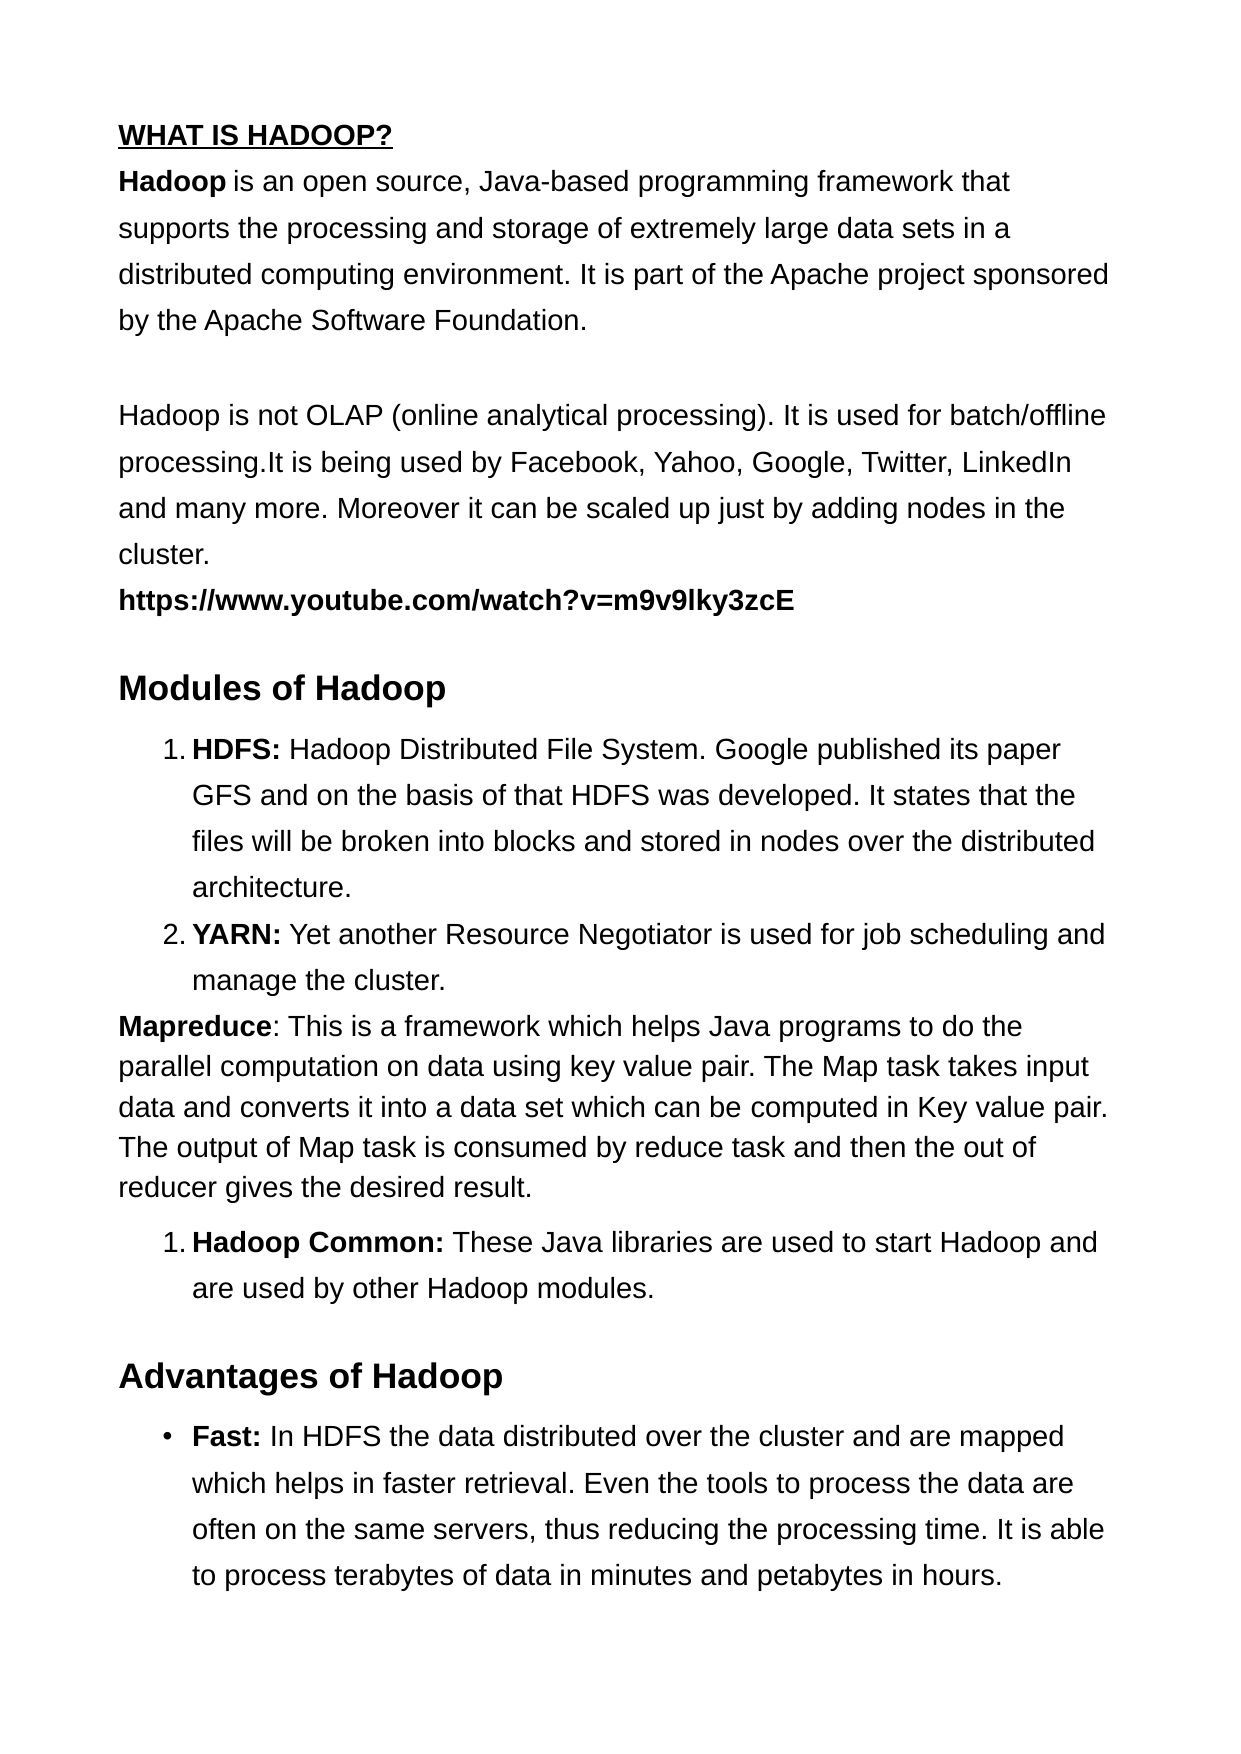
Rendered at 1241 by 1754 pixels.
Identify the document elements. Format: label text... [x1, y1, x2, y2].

list HDFS: Hadoop Distributed File System. Google published its paper GFS and on the basis of that HDFS was developed. It states that the files will be broken into blocks and stored in nodes over the distributed architecture. [162, 732, 1122, 904]
text Mapreduce: This is a framework which helps Java programs to do the parallel computation on data using key value pair. The Map task takes input data and converts it into a data set which can be computed in Key value pair. The output of Map task is consumed by reduce task and then the out of reducer gives the desired result. [118, 1009, 1122, 1203]
subtitle Advantages of Hadoop [118, 1355, 1122, 1396]
subtitle Modules of Hadoop [118, 667, 1122, 708]
text Hadoop is not OLAP (online analytical processing). It is used for batch/offline processing.It is being used by Facebook, Yahoo, Google, Twitter, LinkedIn and many more. Moreover it can be scaled up just by adding nodes in the cluster. [118, 398, 1122, 571]
list Fast: In HDFS the data distributed over the cluster and are mapped which helps in faster retrieval. Even the tools to process the data are often on the same servers, thus reducing the processing time. It is able to process terabytes of data in minutes and petabytes in hours. [162, 1419, 1122, 1592]
text Hadoop is an open source, Java-based programming framework that supports the processing and storage of extremely large data sets in a distributed computing environment. It is part of the Apache project sponsored by the Apache Software Foundation. [118, 164, 1122, 337]
list Hadoop Common: These Java libraries are used to start Hadoop and are used by other Hadoop modules. [162, 1225, 1122, 1304]
text https://www.youtube.com/watch?v=m9v9lky3zcE [118, 583, 1122, 617]
text WHAT IS HADOOP? [118, 118, 1122, 152]
list YARN: Yet another Resource Negotiator is used for job scheduling and manage the cluster. [162, 917, 1122, 996]
